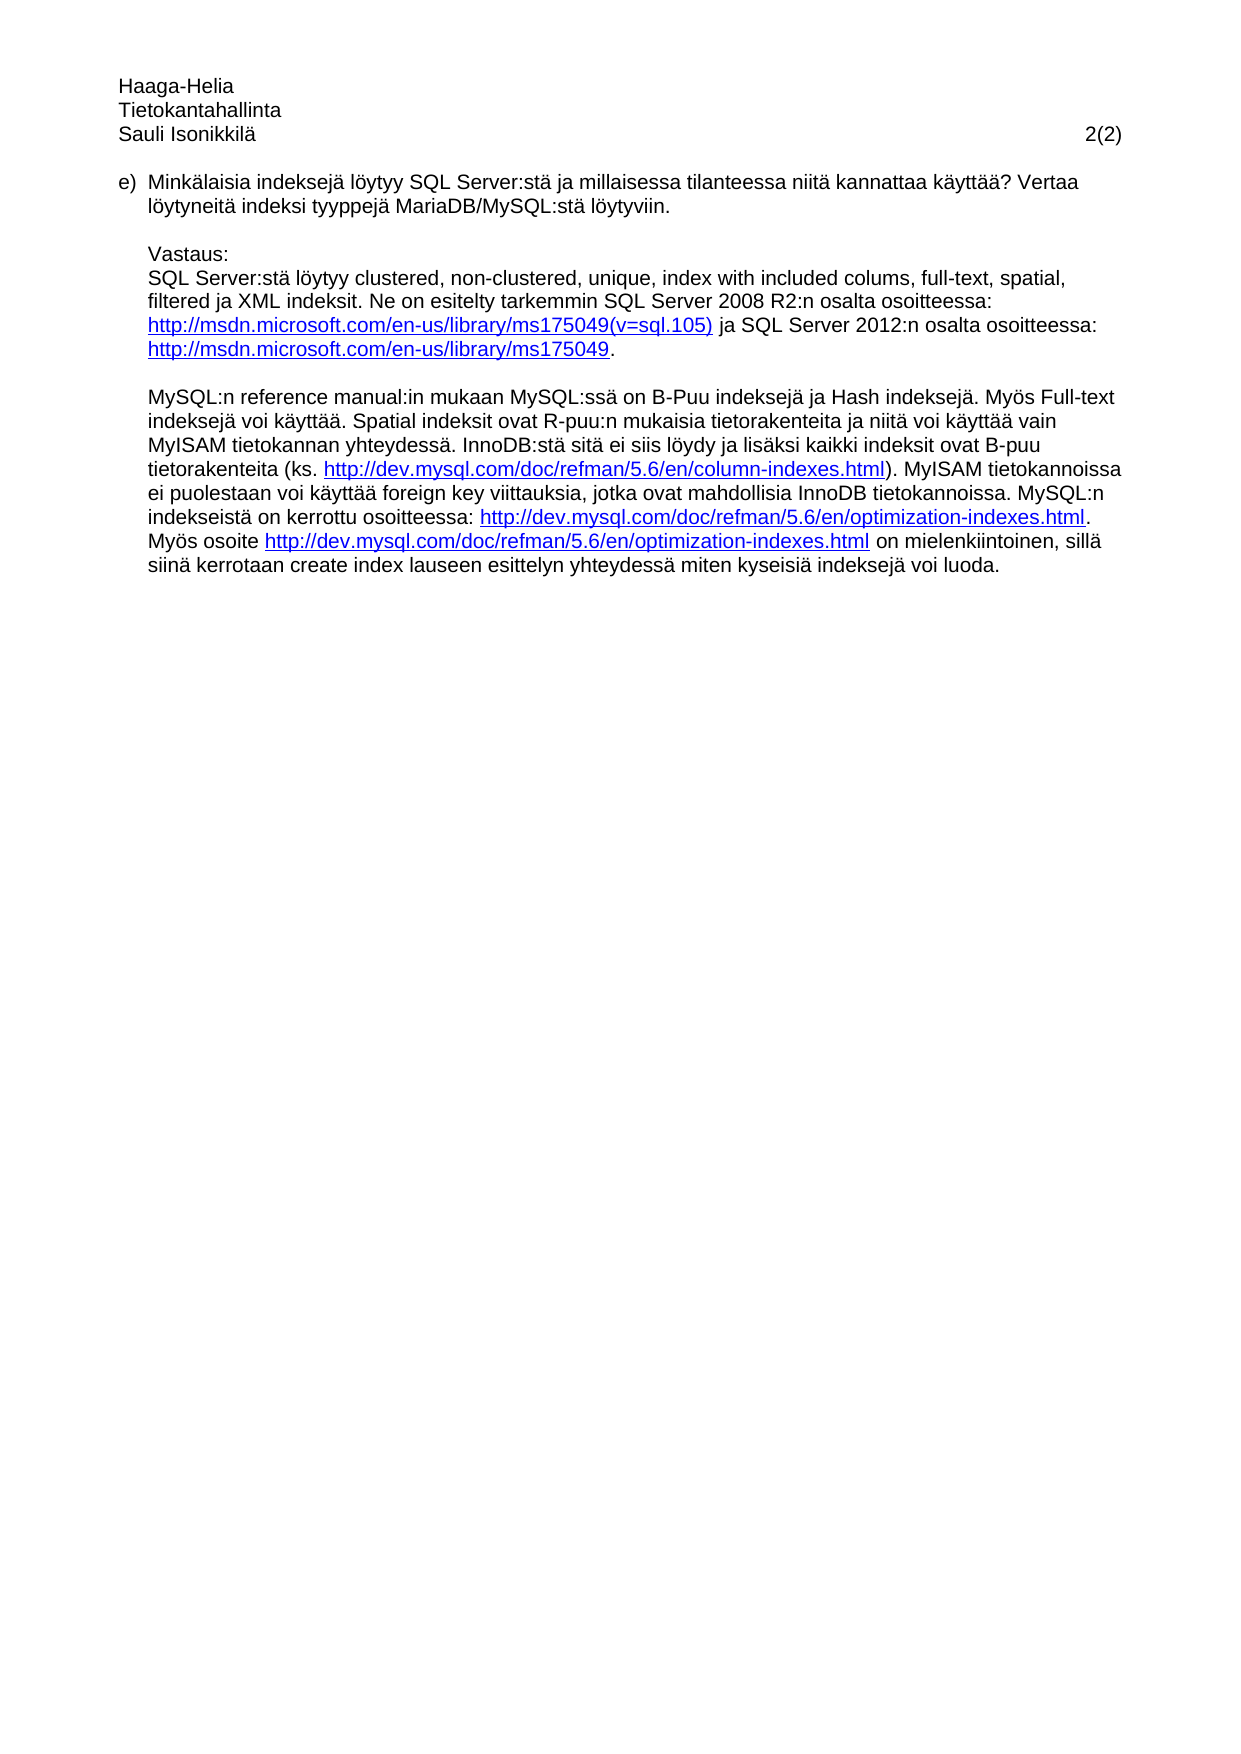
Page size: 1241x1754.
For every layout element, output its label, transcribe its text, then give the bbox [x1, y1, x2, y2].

text e) Minkälaisia indeksejä löytyy SQL Server:stä ja millaisessa tilanteessa niitä kannattaa käyttää? Vertaa löytyneitä indeksi tyyppejä MariaDB/MySQL:stä löytyviin. Vastaus: SQL Server:stä löytyy clustered, non-clustered, unique, index with included colums, full-text, spatial, filtered ja XML indeksit. Ne on esitelty tarkemmin SQL Server 2008 R2:n osalta osoitteessa: http://msdn.microsoft.com/en-us/library/ms175049(v=sql.105) ja SQL Server 2012:n osalta osoitteessa: http://msdn.microsoft.com/en-us/library/ms175049. MySQL:n reference manual:in mukaan MySQL:ssä on B-Puu indeksejä ja Hash indeksejä. Myös Full-text indeksejä voi käyttää. Spatial indeksit ovat R-puu:n mukaisia tietorakenteita ja niitä voi käyttää vain MyISAM tietokannan yhteydessä. InnoDB:stä sitä ei siis löydy ja lisäksi kaikki indeksit ovat B-puu tietorakenteita (ks. http://dev.mysql.com/doc/refman/5.6/en/column-indexes.html). MyISAM tietokannoissa ei puolestaan voi käyttää foreign key viittauksia, jotka ovat mahdollisia InnoDB tietokannoissa. MySQL:n indekseistä on kerrottu osoitteessa: http://dev.mysql.com/doc/refman/5.6/en/optimization-indexes.html. Myös osoite http://dev.mysql.com/doc/refman/5.6/en/optimization-indexes.html on mielenkiintoinen, sillä siinä kerrotaan create index lauseen esittelyn yhteydessä miten kyseisiä indeksejä voi luoda. [118, 169, 1122, 577]
